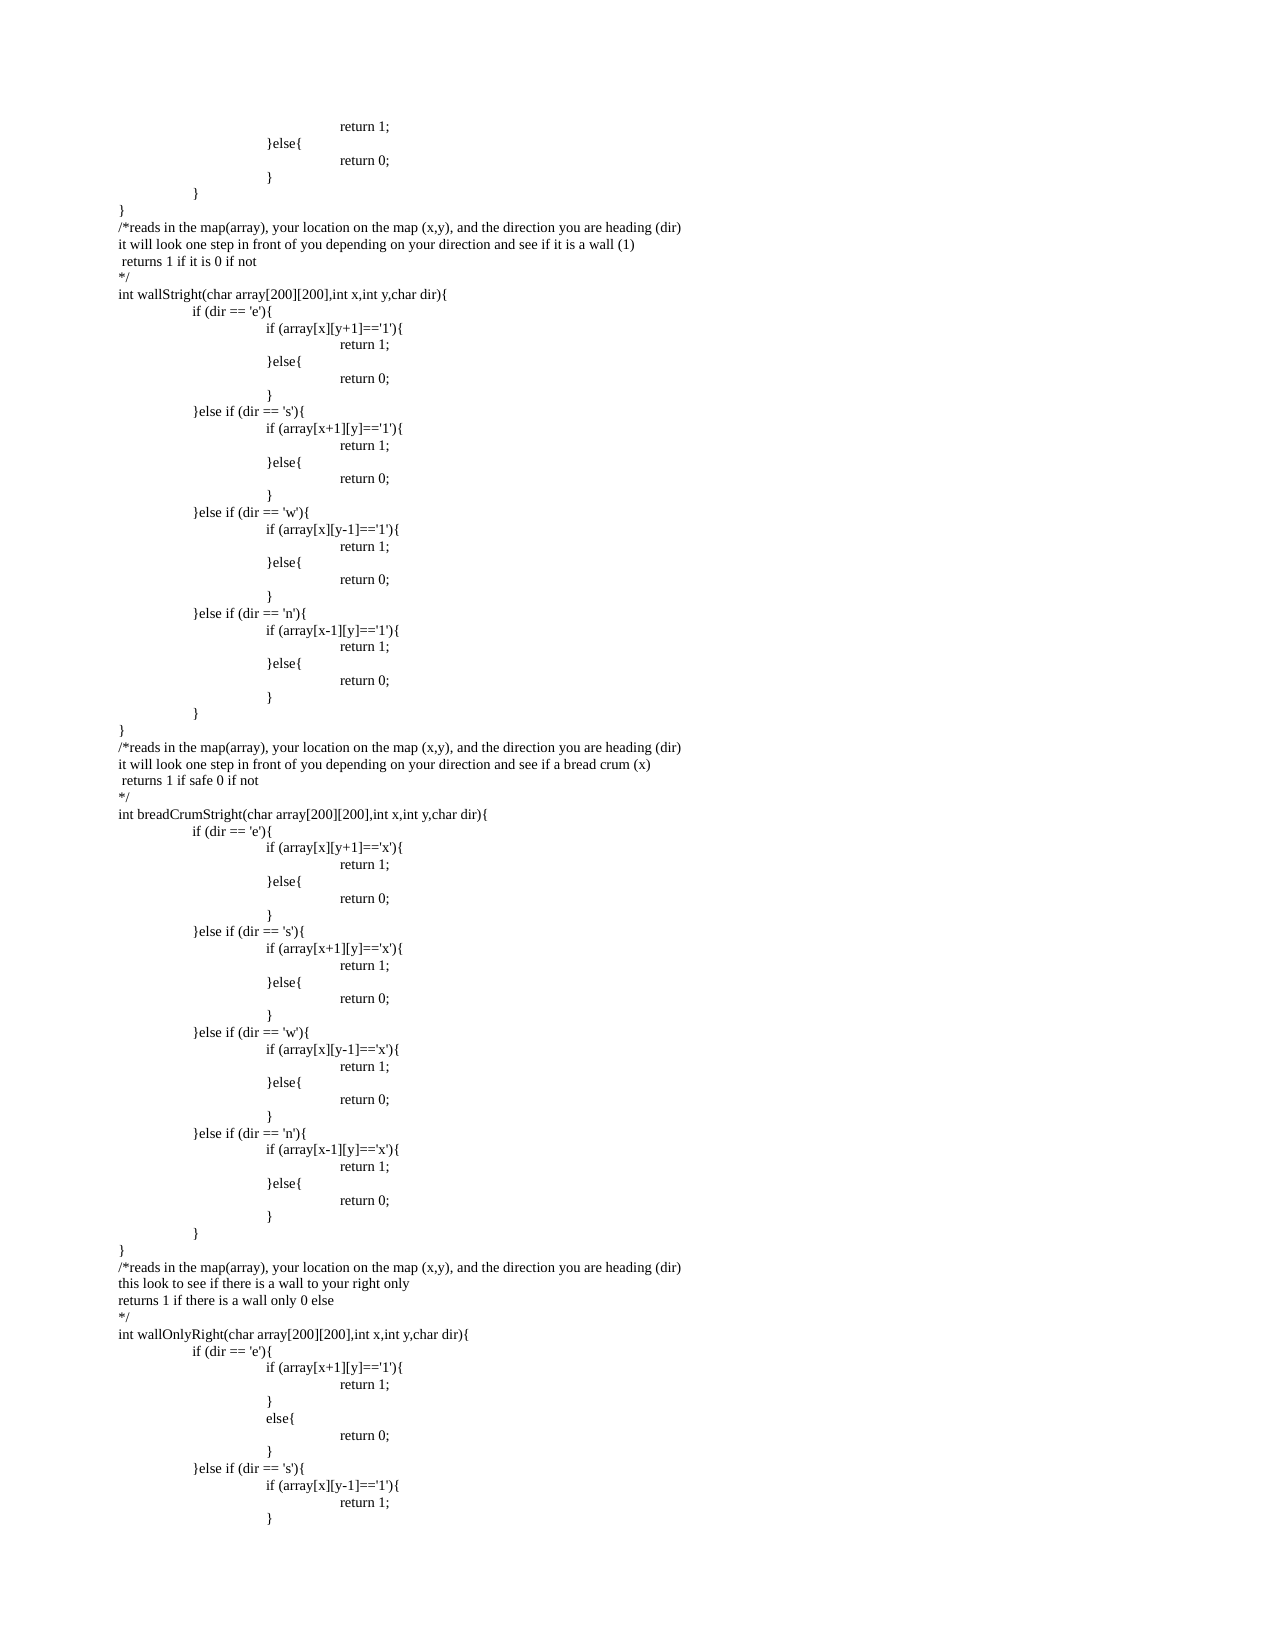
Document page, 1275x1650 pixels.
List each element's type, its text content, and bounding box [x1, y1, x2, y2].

text return 1; [118, 1158, 1157, 1175]
text } [118, 722, 1157, 739]
text if (dir == 'e'){ [118, 1342, 1157, 1359]
text return 0; [118, 889, 1157, 906]
text if (array[x-1][y]=='x'){ [118, 1141, 1157, 1158]
text returns 1 if safe 0 if not [118, 772, 1157, 789]
text */ [118, 269, 1157, 286]
text return 1; [118, 336, 1157, 353]
text }else{ [118, 1074, 1157, 1091]
text } [118, 588, 1157, 604]
text if (array[x][y-1]=='x'){ [118, 1041, 1157, 1057]
text if (array[x+1][y]=='x'){ [118, 940, 1157, 957]
text } [118, 1225, 1157, 1242]
text int wallOnlyRight(char array[200][200],int x,int y,char dir){ [118, 1326, 1157, 1342]
text } [118, 1007, 1157, 1024]
text return 0; [118, 1191, 1157, 1208]
text if (array[x][y+1]=='1'){ [118, 319, 1157, 336]
text }else{ [118, 1175, 1157, 1191]
text this look to see if there is a wall to your right only [118, 1275, 1157, 1292]
text return 1; [118, 118, 1157, 135]
text /*reads in the map(array), your location on the map (x,y), and the direction you are heading (dir) [118, 739, 1157, 755]
text else{ [118, 1409, 1157, 1426]
text int breadCrumStright(char array[200][200],int x,int y,char dir){ [118, 806, 1157, 822]
text } [118, 906, 1157, 923]
text return 0; [118, 990, 1157, 1007]
text } [118, 386, 1157, 403]
text returns 1 if there is a wall only 0 else [118, 1292, 1157, 1309]
text } [118, 705, 1157, 722]
text } [118, 1108, 1157, 1124]
text }else{ [118, 973, 1157, 990]
text return 0; [118, 470, 1157, 487]
text }else{ [118, 655, 1157, 672]
text it will look one step in front of you depending on your direction and see if it is a wall (1) [118, 236, 1157, 252]
text } [118, 168, 1157, 185]
text } [118, 1510, 1157, 1527]
text }else if (dir == 'n'){ [118, 1124, 1157, 1141]
text return 0; [118, 370, 1157, 386]
text return 1; [118, 1376, 1157, 1393]
text if (dir == 'e'){ [118, 303, 1157, 319]
text }else{ [118, 353, 1157, 370]
text return 0; [118, 571, 1157, 588]
text } [118, 1443, 1157, 1460]
text if (array[x+1][y]=='1'){ [118, 1359, 1157, 1376]
text } [118, 688, 1157, 705]
text if (array[x+1][y]=='1'){ [118, 420, 1157, 437]
text return 0; [118, 1426, 1157, 1443]
text if (array[x][y-1]=='1'){ [118, 521, 1157, 537]
text return 1; [118, 437, 1157, 453]
text if (array[x-1][y]=='1'){ [118, 621, 1157, 638]
text it will look one step in front of you depending on your direction and see if a bread crum (x) [118, 755, 1157, 772]
text */ [118, 1309, 1157, 1326]
text }else{ [118, 873, 1157, 889]
text } [118, 487, 1157, 504]
text }else{ [118, 135, 1157, 152]
text /*reads in the map(array), your location on the map (x,y), and the direction you are heading (dir) [118, 219, 1157, 236]
text return 1; [118, 1057, 1157, 1074]
text }else if (dir == 's'){ [118, 1460, 1157, 1477]
text returns 1 if it is 0 if not [118, 252, 1157, 269]
text /*reads in the map(array), your location on the map (x,y), and the direction you are heading (dir) [118, 1258, 1157, 1275]
text } [118, 202, 1157, 219]
text return 1; [118, 638, 1157, 655]
text }else if (dir == 'w'){ [118, 1024, 1157, 1041]
text int wallStright(char array[200][200],int x,int y,char dir){ [118, 286, 1157, 303]
text return 1; [118, 1493, 1157, 1510]
text */ [118, 789, 1157, 806]
text if (dir == 'e'){ [118, 822, 1157, 839]
text }else if (dir == 'n'){ [118, 604, 1157, 621]
text }else{ [118, 453, 1157, 470]
text } [118, 1393, 1157, 1409]
text return 1; [118, 957, 1157, 973]
text }else if (dir == 's'){ [118, 403, 1157, 420]
text }else if (dir == 'w'){ [118, 504, 1157, 521]
text return 0; [118, 152, 1157, 168]
text return 0; [118, 1091, 1157, 1108]
text return 1; [118, 537, 1157, 554]
text }else{ [118, 554, 1157, 571]
text if (array[x][y+1]=='x'){ [118, 839, 1157, 856]
text return 0; [118, 672, 1157, 688]
text if (array[x][y-1]=='1'){ [118, 1477, 1157, 1493]
text } [118, 1208, 1157, 1225]
text }else if (dir == 's'){ [118, 923, 1157, 940]
text return 1; [118, 856, 1157, 873]
text } [118, 1242, 1157, 1258]
text } [118, 185, 1157, 202]
